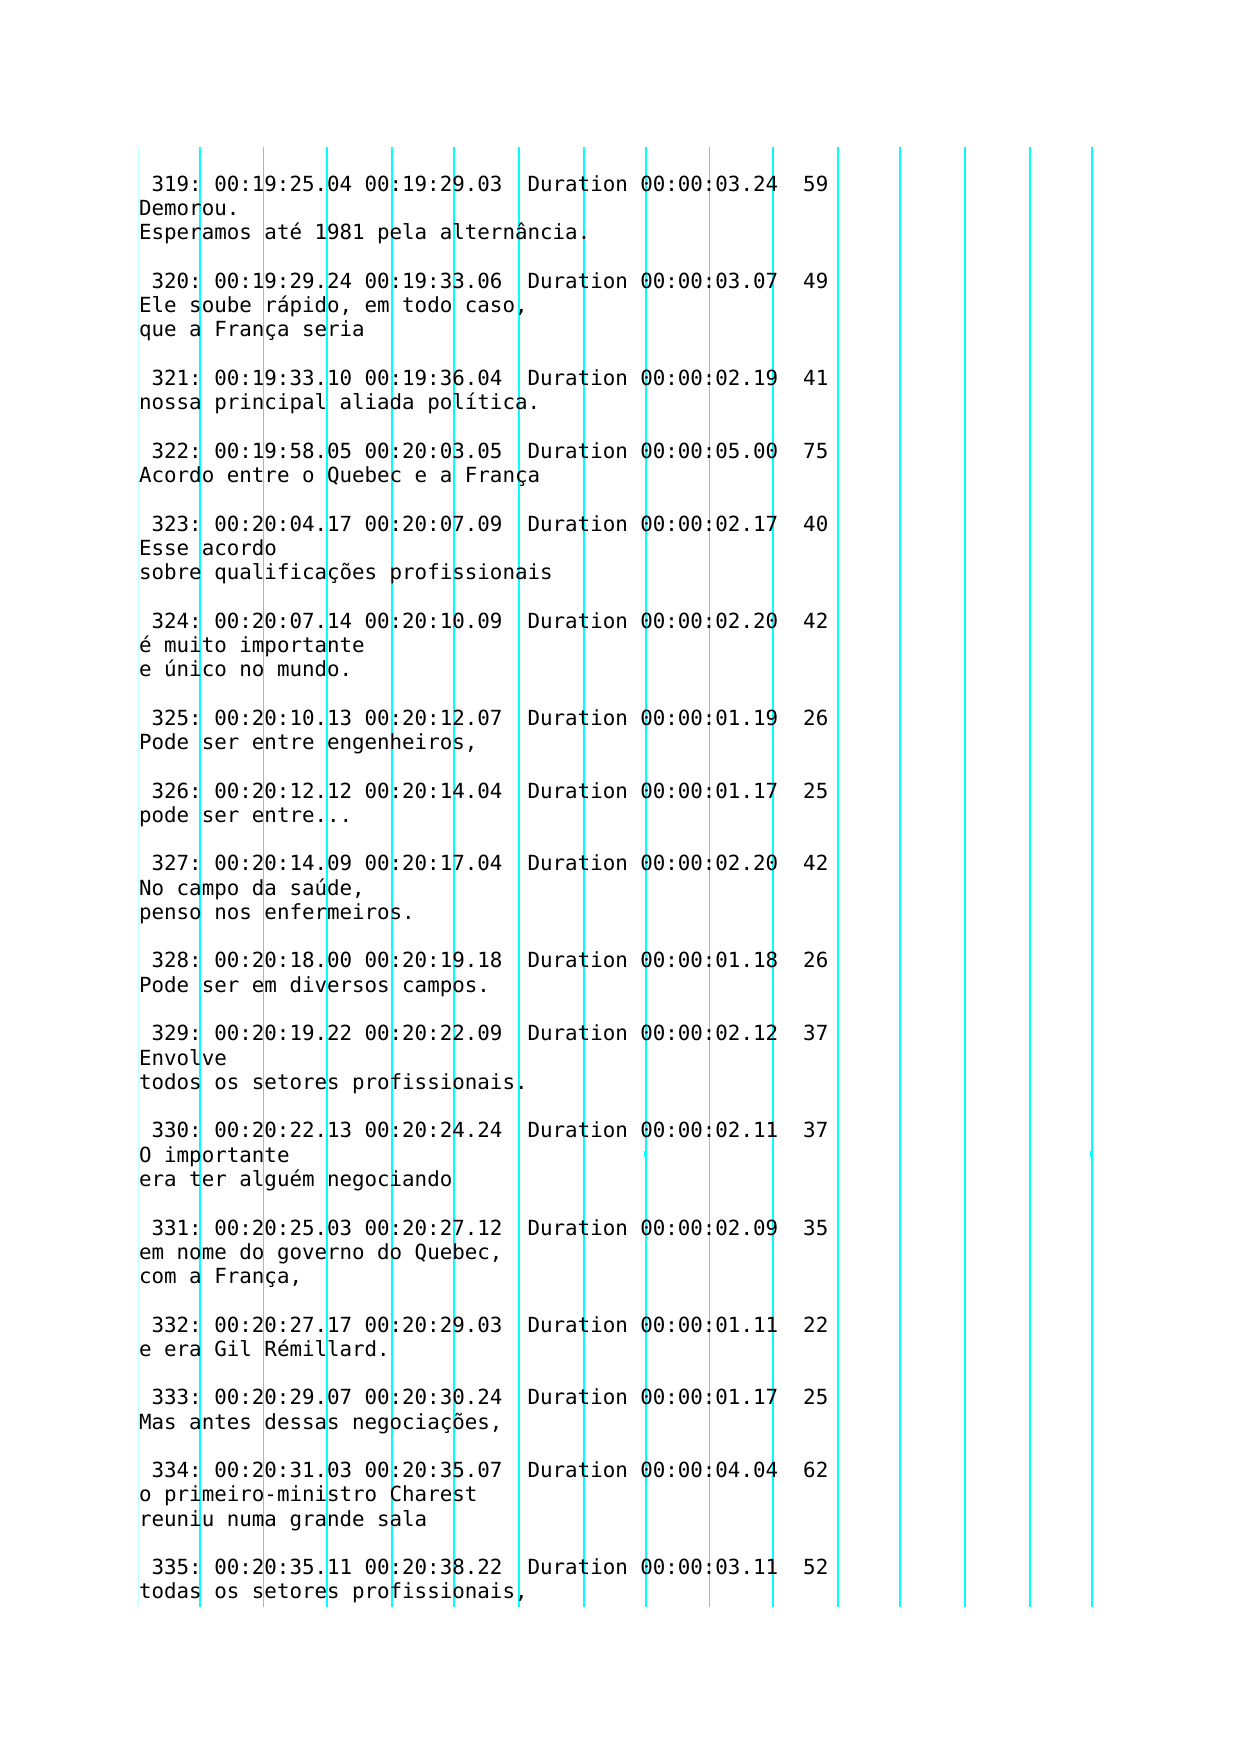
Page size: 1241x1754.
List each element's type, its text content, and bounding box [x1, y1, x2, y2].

text todas os setores profissionais, [139, 1579, 1101, 1604]
text em nome do governo do Quebec, [139, 1240, 1101, 1264]
text e era Gil Rémillard. [139, 1337, 1101, 1361]
text 328: 00:20:18.00 00:20:19.18 Duration 00:00:01.18 26 [139, 948, 1101, 973]
text todos os setores profissionais. [139, 1070, 1101, 1094]
text 334: 00:20:31.03 00:20:35.07 Duration 00:00:04.04 62 [139, 1458, 1101, 1482]
text 324: 00:20:07.14 00:20:10.09 Duration 00:00:02.20 42 [139, 609, 1101, 633]
text que a França seria [139, 317, 1101, 342]
text 335: 00:20:35.11 00:20:38.22 Duration 00:00:03.11 52 [139, 1555, 1101, 1579]
text Ele soube rápido, em todo caso, [139, 293, 1101, 317]
text 326: 00:20:12.12 00:20:14.04 Duration 00:00:01.17 25 [139, 779, 1101, 803]
text pode ser entre... [139, 803, 1101, 827]
text 325: 00:20:10.13 00:20:12.07 Duration 00:00:01.19 26 [139, 706, 1101, 730]
text 331: 00:20:25.03 00:20:27.12 Duration 00:00:02.09 35 [139, 1216, 1101, 1240]
text 321: 00:19:33.10 00:19:36.04 Duration 00:00:02.19 41 [139, 366, 1101, 390]
text penso nos enfermeiros. [139, 900, 1101, 924]
text 320: 00:19:29.24 00:19:33.06 Duration 00:00:03.07 49 [139, 269, 1101, 293]
text sobre qualificações profissionais [139, 560, 1101, 584]
text Mas antes dessas negociações, [139, 1410, 1101, 1434]
text 327: 00:20:14.09 00:20:17.04 Duration 00:00:02.20 42 [139, 851, 1101, 876]
text reuniu numa grande sala [139, 1507, 1101, 1531]
text é muito importante [139, 633, 1101, 657]
text Envolve [139, 1046, 1101, 1070]
text 332: 00:20:27.17 00:20:29.03 Duration 00:00:01.11 22 [139, 1313, 1101, 1337]
text O importante [139, 1143, 1101, 1167]
text 333: 00:20:29.07 00:20:30.24 Duration 00:00:01.17 25 [139, 1385, 1101, 1410]
picture [138, 147, 1102, 1607]
text Pode ser entre engenheiros, [139, 730, 1101, 754]
text nossa principal aliada política. [139, 390, 1101, 414]
text No campo da saúde, [139, 876, 1101, 900]
text 319: 00:19:25.04 00:19:29.03 Duration 00:00:03.24 59 [139, 172, 1101, 196]
text e único no mundo. [139, 657, 1101, 682]
text Acordo entre o Quebec e a França [139, 463, 1101, 487]
text Esperamos até 1981 pela alternância. [139, 220, 1101, 245]
text Demorou. [139, 196, 1101, 220]
text o primeiro-ministro Charest [139, 1482, 1101, 1507]
text 323: 00:20:04.17 00:20:07.09 Duration 00:00:02.17 40 [139, 512, 1101, 536]
text era ter alguém negociando [139, 1167, 1101, 1191]
text 330: 00:20:22.13 00:20:24.24 Duration 00:00:02.11 37 [139, 1118, 1101, 1143]
text com a França, [139, 1264, 1101, 1288]
text Esse acordo [139, 536, 1101, 560]
text 322: 00:19:58.05 00:20:03.05 Duration 00:00:05.00 75 [139, 439, 1101, 463]
text 329: 00:20:19.22 00:20:22.09 Duration 00:00:02.12 37 [139, 1021, 1101, 1046]
text Pode ser em diversos campos. [139, 973, 1101, 997]
